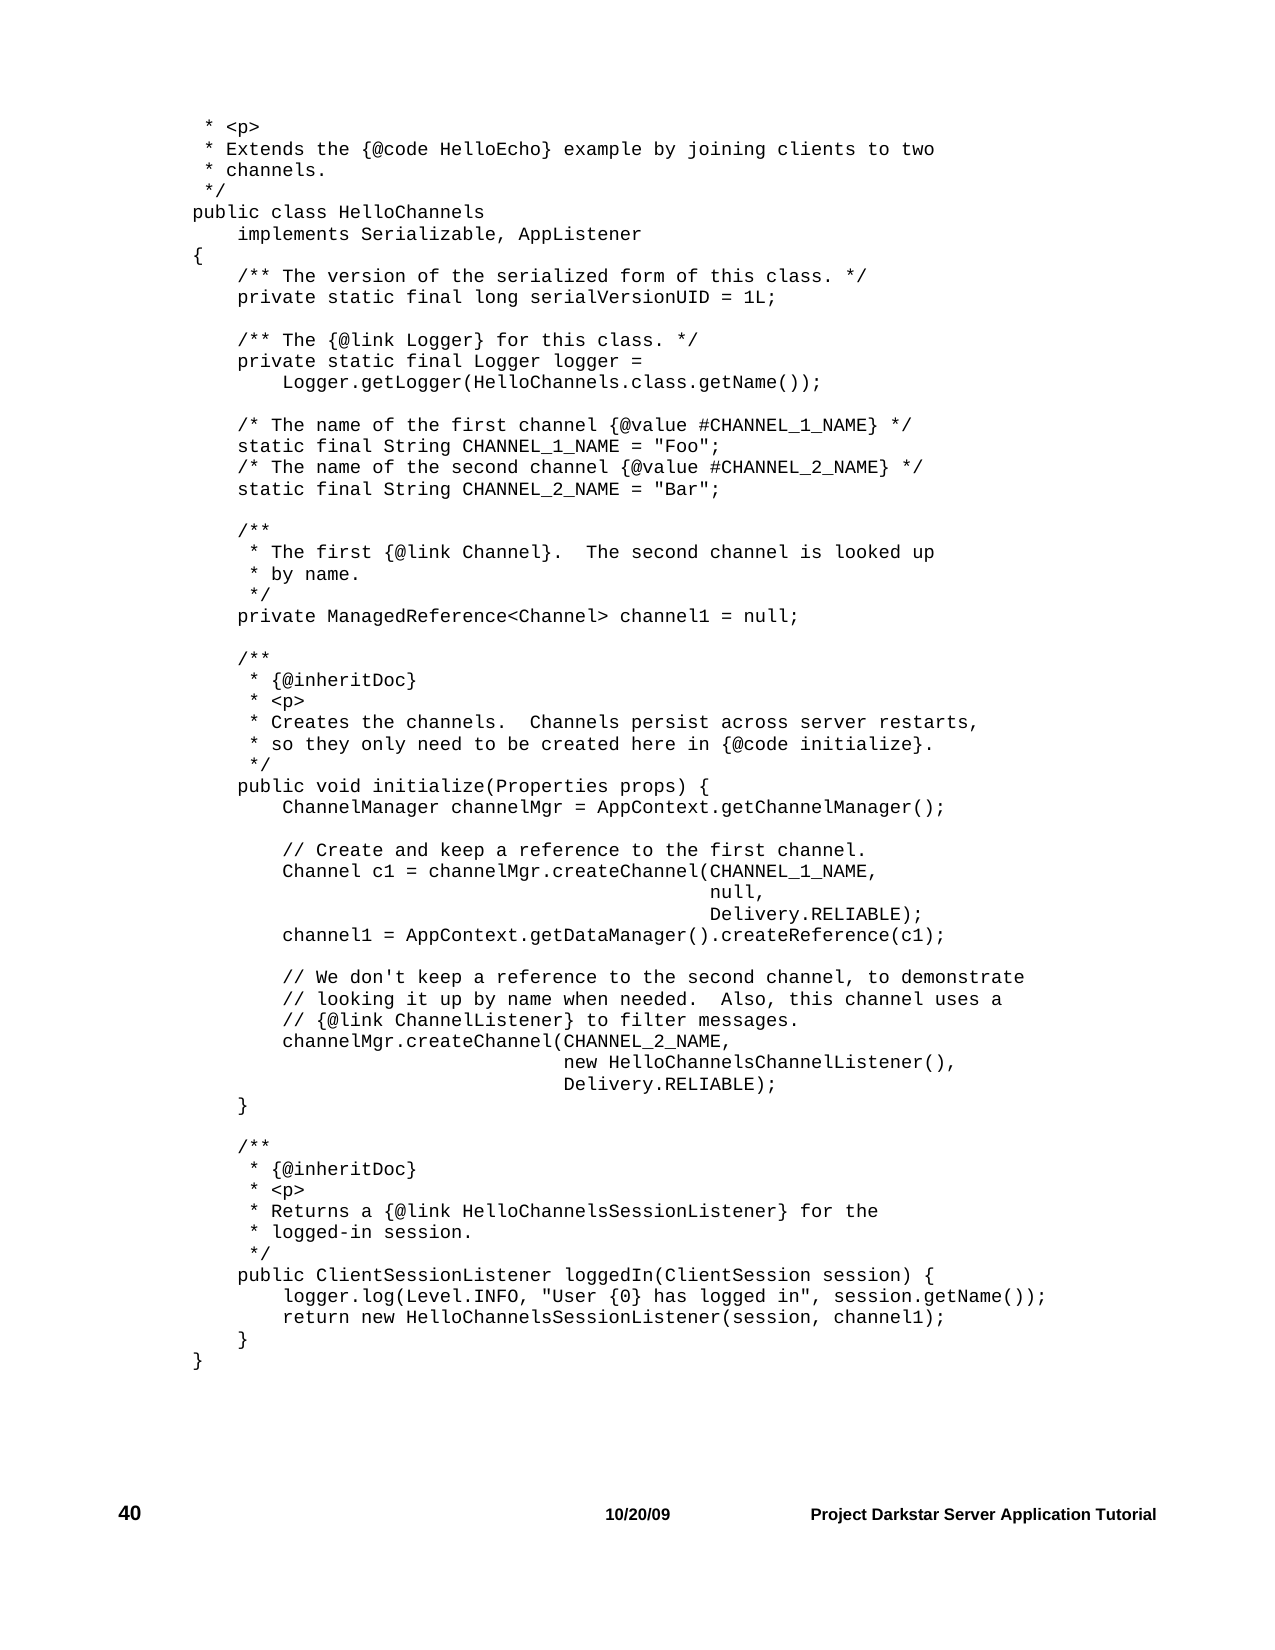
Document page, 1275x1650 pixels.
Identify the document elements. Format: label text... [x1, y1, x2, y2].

text * <p> [192, 692, 1098, 713]
text static final String CHANNEL_1_NAME = "Foo"; [192, 437, 1098, 458]
text /** The {@link Logger} for this class. */ [192, 331, 1098, 352]
text return new HelloChannelsSessionListener(session, channel1); [192, 1308, 1098, 1329]
text // Create and keep a reference to the first channel. [192, 841, 1098, 862]
text // {@link ChannelListener} to filter messages. [192, 1011, 1098, 1032]
text private static final long serialVersionUID = 1L; [192, 288, 1098, 309]
text */ [192, 756, 1098, 777]
text * The first {@link Channel}. The second channel is looked up [192, 543, 1098, 564]
text implements Serializable, AppListener [192, 224, 1098, 246]
text // We don't keep a reference to the second channel, to demonstrate [192, 968, 1098, 989]
text { [192, 246, 1098, 267]
text channelMgr.createChannel(CHANNEL_2_NAME, [192, 1032, 1098, 1053]
text * <p> [192, 1181, 1098, 1202]
text public ClientSessionListener loggedIn(ClientSession session) { [192, 1266, 1098, 1287]
text private static final Logger logger = [192, 352, 1098, 373]
text // looking it up by name when needed. Also, this channel uses a [192, 989, 1098, 1011]
text Delivery.RELIABLE); [192, 904, 1098, 926]
text public void initialize(Properties props) { [192, 777, 1098, 798]
text } [192, 1329, 1098, 1351]
text /** The version of the serialized form of this class. */ [192, 267, 1098, 288]
text } [192, 1096, 1098, 1117]
text * <p> [192, 118, 1098, 139]
text * {@inheritDoc} [192, 1159, 1098, 1181]
text logger.log(Level.INFO, "User {0} has logged in", session.getName()); [192, 1287, 1098, 1308]
text null, [192, 883, 1098, 904]
text } [192, 1351, 1098, 1393]
text */ [192, 1244, 1098, 1266]
text /* The name of the first channel {@value #CHANNEL_1_NAME} */ [192, 416, 1098, 437]
text private ManagedReference<Channel> channel1 = null; [192, 607, 1098, 628]
text /* The name of the second channel {@value #CHANNEL_2_NAME} */ [192, 458, 1098, 479]
text * Extends the {@code HelloEcho} example by joining clients to two [192, 139, 1098, 161]
text * logged-in session. [192, 1223, 1098, 1244]
text * Creates the channels. Channels persist across server restarts, [192, 713, 1098, 734]
text channel1 = AppContext.getDataManager().createReference(c1); [192, 926, 1098, 947]
text * so they only need to be created here in {@code initialize}. [192, 734, 1098, 756]
text * by name. [192, 564, 1098, 586]
text Logger.getLogger(HelloChannels.class.getName()); [192, 373, 1098, 394]
text ChannelManager channelMgr = AppContext.getChannelManager(); [192, 798, 1098, 819]
text /** [192, 649, 1098, 671]
text * Returns a {@link HelloChannelsSessionListener} for the [192, 1202, 1098, 1223]
text * channels. [192, 161, 1098, 182]
text Channel c1 = channelMgr.createChannel(CHANNEL_1_NAME, [192, 862, 1098, 883]
text */ [192, 586, 1098, 607]
text /** [192, 522, 1098, 543]
text public class HelloChannels [192, 203, 1098, 224]
text Delivery.RELIABLE); [192, 1074, 1098, 1096]
text * {@inheritDoc} [192, 671, 1098, 692]
text */ [192, 182, 1098, 203]
text static final String CHANNEL_2_NAME = "Bar"; [192, 479, 1098, 501]
text new HelloChannelsChannelListener(), [192, 1053, 1098, 1074]
text /** [192, 1138, 1098, 1159]
